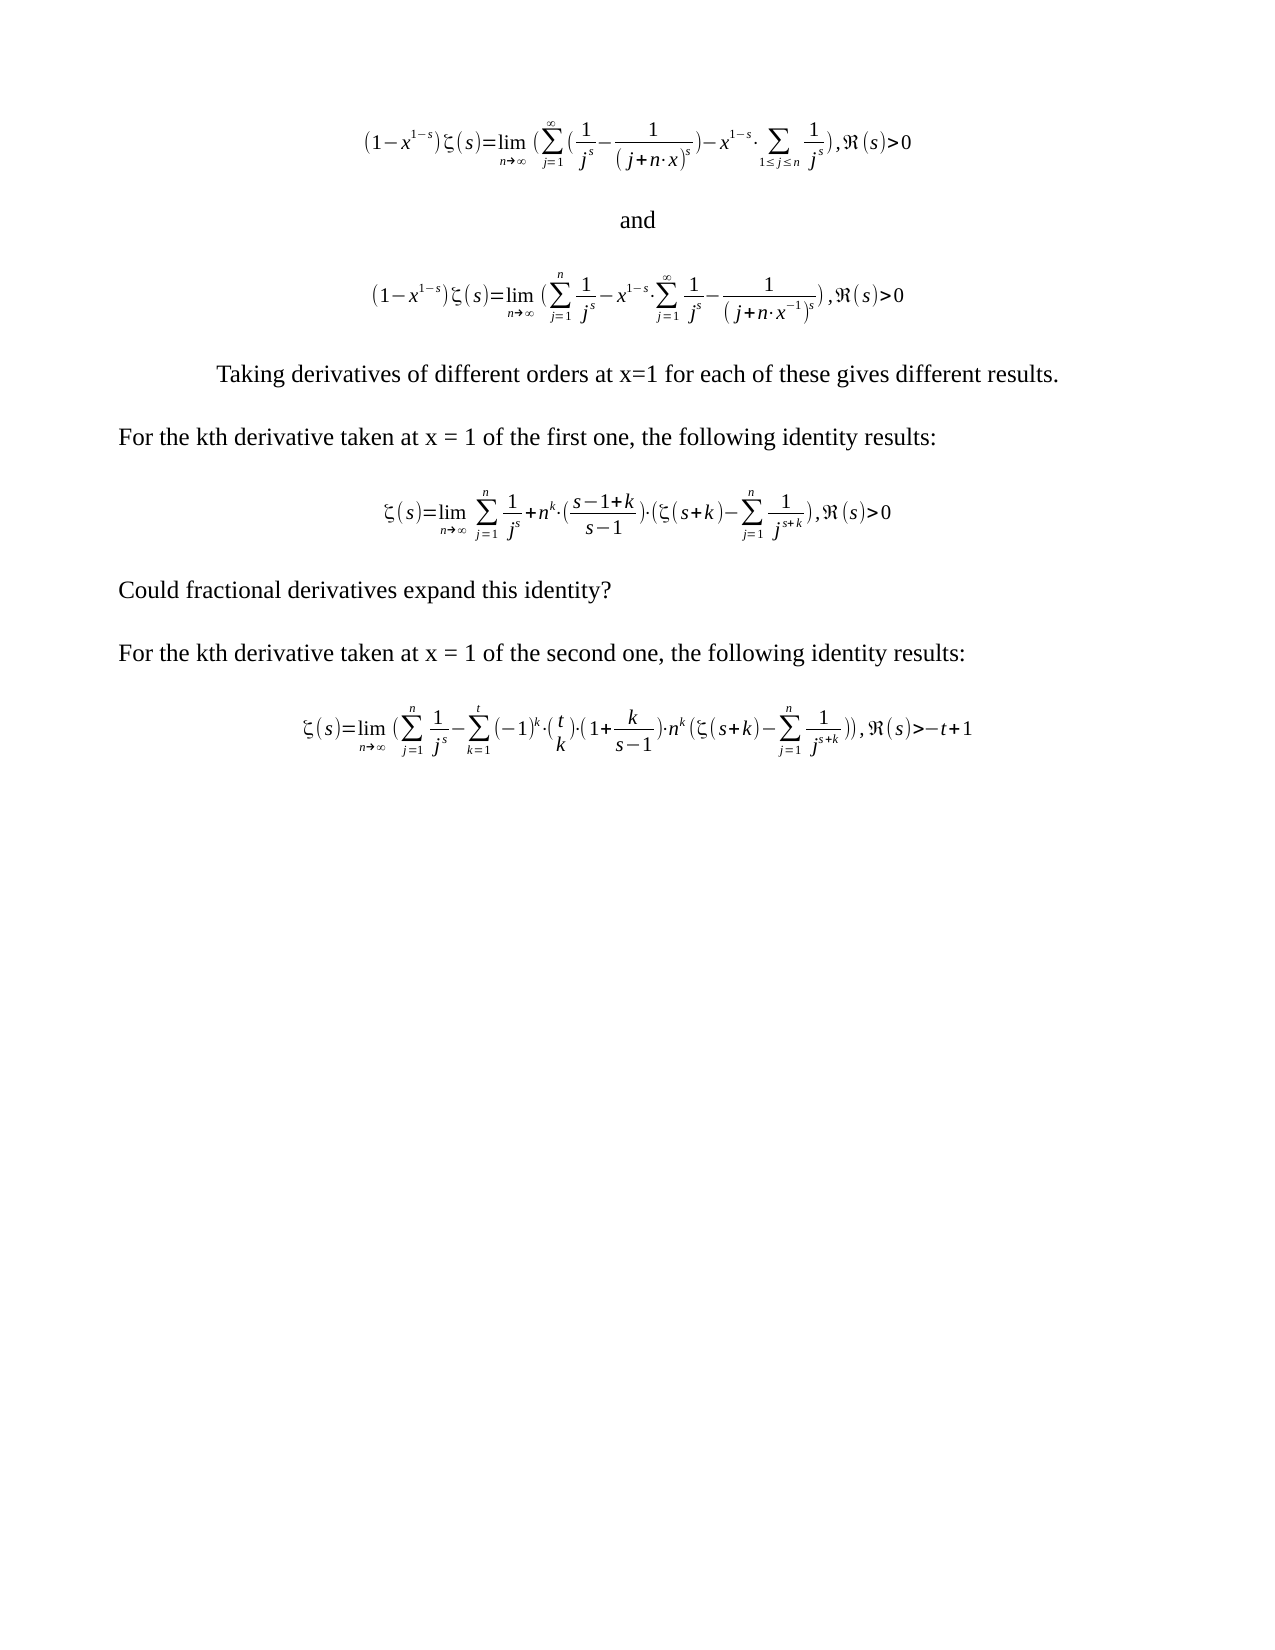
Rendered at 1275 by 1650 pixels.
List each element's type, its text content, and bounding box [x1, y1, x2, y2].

text For the kth derivative taken at x = 1 of the first one, the following identity results: [118, 422, 1157, 451]
text and [118, 205, 1157, 234]
text Taking derivatives of different orders at x=1 for each of these gives different results. [118, 359, 1157, 388]
text Could fractional derivatives expand this identity? [118, 576, 1157, 604]
text For the kth derivative taken at x = 1 of the second one, the following identity results: [118, 638, 1157, 667]
